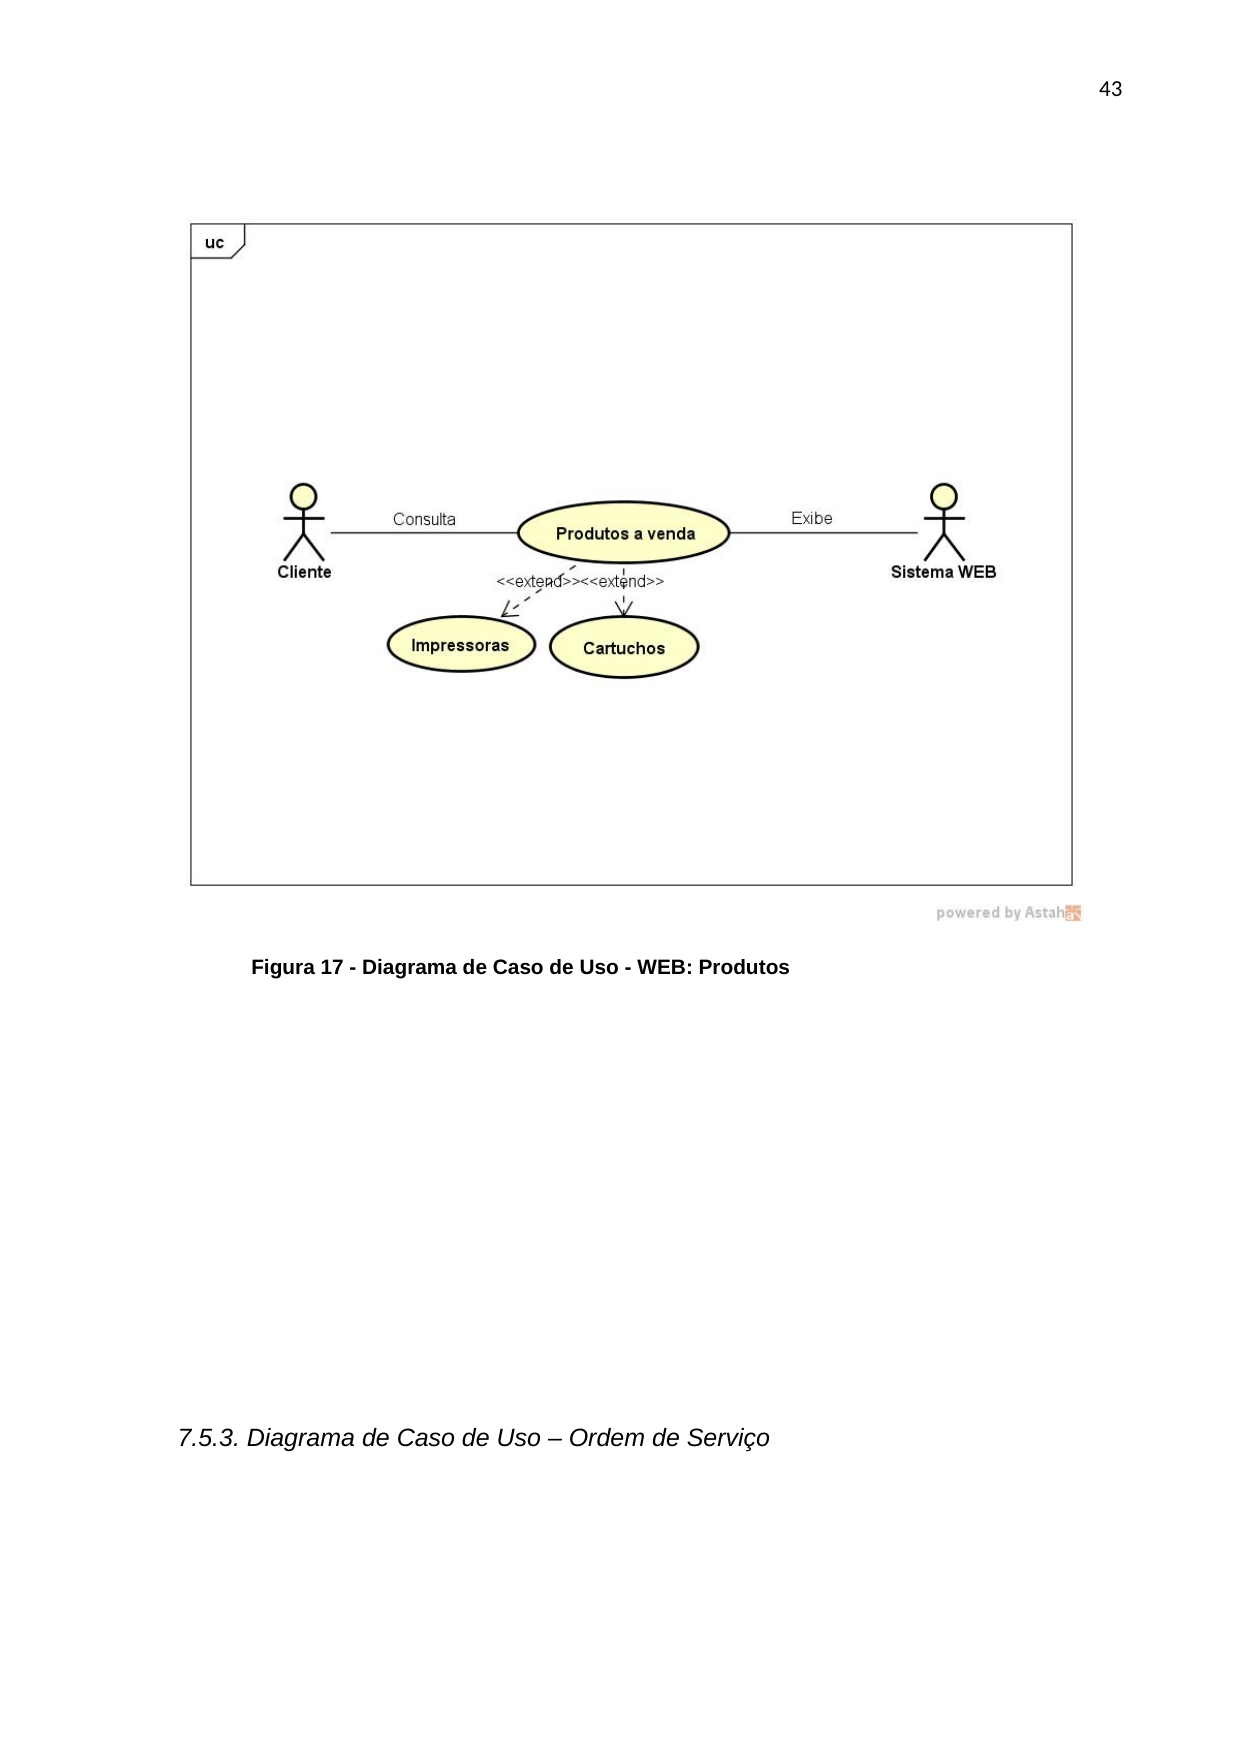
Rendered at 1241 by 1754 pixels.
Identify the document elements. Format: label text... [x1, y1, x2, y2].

text Figura 17 - Diagrama de Caso de Uso - WEB: Produtos [177, 955, 1122, 979]
subtitle 7.5.3. Diagrama de Caso de Uso – Ordem de Serviço [177, 1423, 1122, 1452]
picture [177, 211, 1085, 926]
